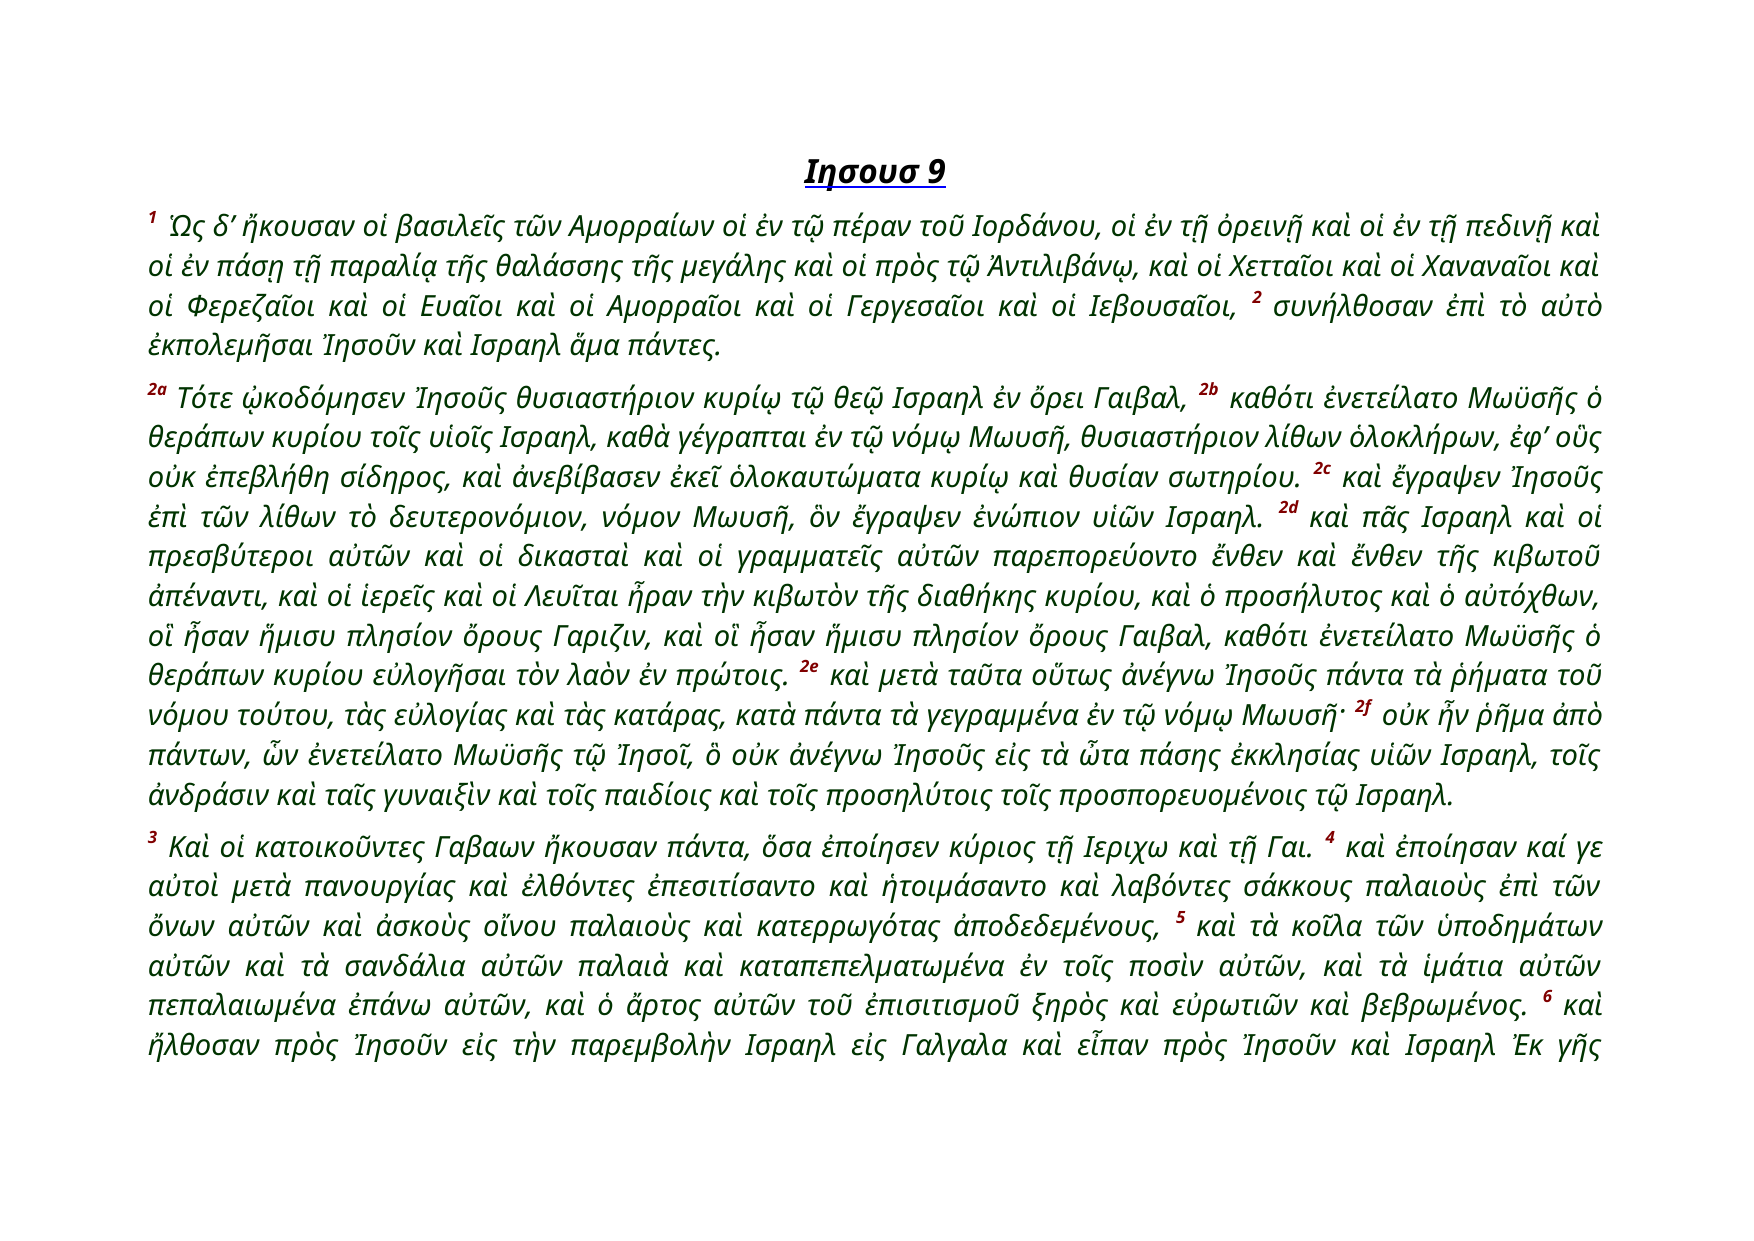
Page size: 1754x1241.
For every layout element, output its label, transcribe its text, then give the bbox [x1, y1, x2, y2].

subtitle Ιησουσ 9 [148, 148, 1606, 193]
text 2a Τότε ᾠκοδόμησεν Ἰησοῦς θυσιαστήριον κυρίῳ τῷ θεῷ Ισραηλ ἐν ὄρει Γαιβαλ, 2b καθότι ἐνετείλατο Μωϋσῆς ὁ θεράπων κυρίου τοῖς υἱοῖς Ισραηλ, καθὰ γέγραπται ἐν τῷ νόμῳ Μωυσῆ, θυσιαστήριον λίθων ὁλοκλήρων, ἐφ’ οὓς οὐκ ἐπεβλήθη σίδηρος, καὶ ἀνεβίβασεν ἐκεῖ ὁλοκαυτώματα κυρίῳ καὶ θυσίαν σωτηρίου. 2c καὶ ἔγραψεν Ἰησοῦς ἐπὶ τῶν λίθων τὸ δευτερονόμιον, νόμον Μωυσῆ, ὃν ἔγραψεν ἐνώπιον υἱῶν Ισραηλ. 2d καὶ πᾶς Ισραηλ καὶ οἱ πρεσβύτεροι αὐτῶν καὶ οἱ δικασταὶ καὶ οἱ γραμματεῖς αὐτῶν παρεπορεύοντο ἔνθεν καὶ ἔνθεν τῆς κιβωτοῦ ἀπέναντι, καὶ οἱ ἱερεῖς καὶ οἱ Λευῖται ἦραν τὴν κιβωτὸν τῆς διαθήκης κυρίου, καὶ ὁ προσήλυτος καὶ ὁ αὐτόχθων, οἳ ἦσαν ἥμισυ πλησίον ὄρους Γαριζιν, καὶ οἳ ἦσαν ἥμισυ πλησίον ὄρους Γαιβαλ, καθότι ἐνετείλατο Μωϋσῆς ὁ θεράπων κυρίου εὐλογῆσαι τὸν λαὸν ἐν πρώτοις. 2e καὶ μετὰ ταῦτα οὕτως ἀνέγνω Ἰησοῦς πάντα τὰ ῥήματα τοῦ νόμου τούτου, τὰς εὐλογίας καὶ τὰς κατάρας, κατὰ πάντα τὰ γεγραμμένα ἐν τῷ νόμῳ Μωυσῆ· 2f οὐκ ἦν ῥῆμα ἀπὸ πάντων, ὧν ἐνετείλατο Μωϋσῆς τῷ Ἰησοῖ, ὃ οὐκ ἀνέγνω Ἰησοῦς εἰς τὰ ὦτα πάσης ἐκκλησίας υἱῶν Ισραηλ, τοῖς ἀνδράσιν καὶ ταῖς γυναιξὶν καὶ τοῖς παιδίοις καὶ τοῖς προσηλύτοις τοῖς προσπορευομένοις τῷ Ισραηλ. [148, 377, 1606, 813]
text 1 Ὡς δ’ ἤκουσαν οἱ βασιλεῖς τῶν Αμορραίων οἱ ἐν τῷ πέραν τοῦ Ιορδάνου, οἱ ἐν τῇ ὀρεινῇ καὶ οἱ ἐν τῇ πεδινῇ καὶ οἱ ἐν πάσῃ τῇ παραλίᾳ τῆς θαλάσσης τῆς μεγάλης καὶ οἱ πρὸς τῷ Ἀντιλιβάνῳ, καὶ οἱ Χετταῖοι καὶ οἱ Χαναναῖοι καὶ οἱ Φερεζαῖοι καὶ οἱ Ευαῖοι καὶ οἱ Αμορραῖοι καὶ οἱ Γεργεσαῖοι καὶ οἱ Ιεβουσαῖοι, 2 συνήλθοσαν ἐπὶ τὸ αὐτὸ ἐκπολεμῆσαι Ἰησοῦν καὶ Ισραηλ ἅμα πάντες. [148, 206, 1606, 364]
text 3 Καὶ οἱ κατοικοῦντες Γαβαων ἤκουσαν πάντα, ὅσα ἐποίησεν κύριος τῇ Ιεριχω καὶ τῇ Γαι. 4 καὶ ἐποίησαν καί γε αὐτοὶ μετὰ πανουργίας καὶ ἐλθόντες ἐπεσιτίσαντο καὶ ἡτοιμάσαντο καὶ λαβόντες σάκκους παλαιοὺς ἐπὶ τῶν ὄνων αὐτῶν καὶ ἀσκοὺς οἴνου παλαιοὺς καὶ κατερρωγότας ἀποδεδεμένους, 5 καὶ τὰ κοῖλα τῶν ὑποδημάτων αὐτῶν καὶ τὰ σανδάλια αὐτῶν παλαιὰ καὶ καταπεπελματωμένα ἐν τοῖς ποσὶν αὐτῶν, καὶ τὰ ἱμάτια αὐτῶν πεπαλαιωμένα ἐπάνω αὐτῶν, καὶ ὁ ἄρτος αὐτῶν τοῦ ἐπισιτισμοῦ ξηρὸς καὶ εὐρωτιῶν καὶ βεβρωμένος. 6 καὶ ἤλθοσαν πρὸς Ἰησοῦν εἰς τὴν παρεμβολὴν Ισραηλ εἰς Γαλγαλα καὶ εἶπαν πρὸς Ἰησοῦν καὶ Ισραηλ Ἐκ γῆς [148, 826, 1606, 1064]
